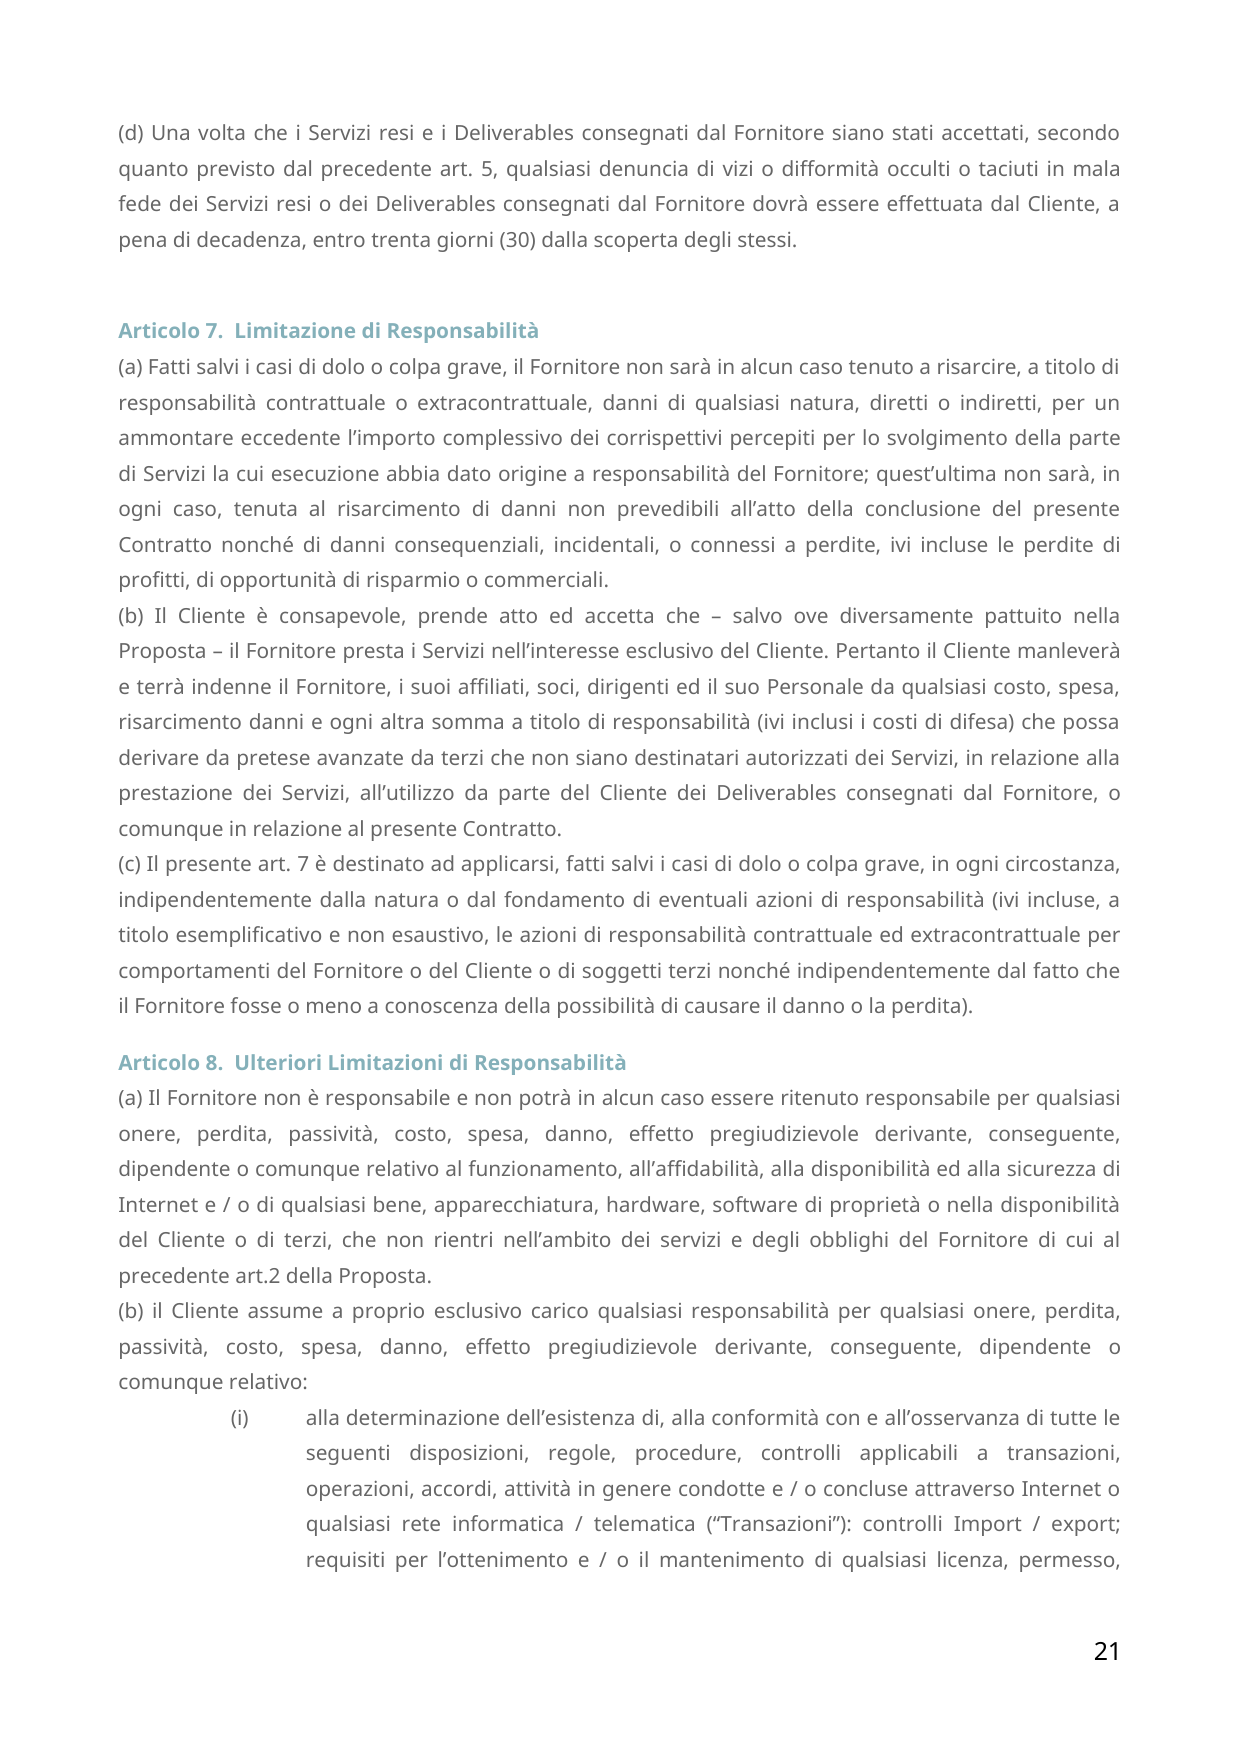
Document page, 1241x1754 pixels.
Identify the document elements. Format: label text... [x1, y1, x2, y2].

text (d) Una volta che i Servizi resi e i Deliverables consegnati dal Fornitore siano stati accettati, secondo quanto previsto dal precedente art. 5, qualsiasi denuncia di vizi o difformità occulti o taciuti in mala fede dei Servizi resi o dei Deliverables consegnati dal Fornitore dovrà essere effettuata dal Cliente, a pena di decadenza, entro trenta giorni (30) dalla scoperta degli stessi. [118, 118, 1122, 253]
subtitle Articolo 7. Limitazione di Responsabilità [118, 317, 1122, 345]
subtitle Articolo 8. Ulteriori Limitazioni di Responsabilità [118, 1048, 1122, 1076]
text (a) Il Fornitore non è responsabile e non potrà in alcun caso essere ritenuto responsabile per qualsiasi onere, perdita, passività, costo, spesa, danno, effetto pregiudizievole derivante, conseguente, dipendente o comunque relativo al funzionamento, all’affidabilità, alla disponibilità ed alla sicurezza di Internet e / o di qualsiasi bene, apparecchiatura, hardware, software di proprietà o nella disponibilità del Cliente o di terzi, che non rientri nell’ambito dei servizi e degli obblighi del Fornitore di cui al precedente art.2 della Proposta. [118, 1083, 1122, 1289]
list alla determinazione dell’esistenza di, alla conformità con e all’osservanza di tutte le seguenti disposizioni, regole, procedure, controlli applicabili a transazioni, operazioni, accordi, attività in genere condotte e / o concluse attraverso Internet o qualsiasi rete informatica / telematica (“Transazioni”): controlli Import / export; requisiti per l’ottenimento e / o il mantenimento di qualsiasi licenza, permesso, [231, 1403, 1122, 1573]
text (b) Il Cliente è consapevole, prende atto ed accetta che – salvo ove diversamente pattuito nella Proposta – il Fornitore presta i Servizi nell’interesse esclusivo del Cliente. Pertanto il Cliente manleverà e terrà indenne il Fornitore, i suoi affiliati, soci, dirigenti ed il suo Personale da qualsiasi costo, spesa, risarcimento danni e ogni altra somma a titolo di responsabilità (ivi inclusi i costi di difesa) che possa derivare da pretese avanzate da terzi che non siano destinatari autorizzati dei Servizi, in relazione alla prestazione dei Servizi, all’utilizzo da parte del Cliente dei Deliverables consegnati dal Fornitore, o comunque in relazione al presente Contratto. [118, 601, 1122, 842]
text (a) Fatti salvi i casi di dolo o colpa grave, il Fornitore non sarà in alcun caso tenuto a risarcire, a titolo di responsabilità contrattuale o extracontrattuale, danni di qualsiasi natura, diretti o indiretti, per un ammontare eccedente l’importo complessivo dei corrispettivi percepiti per lo svolgimento della parte di Servizi la cui esecuzione abbia dato origine a responsabilità del Fornitore; quest’ultima non sarà, in ogni caso, tenuta al risarcimento di danni non prevedibili all’atto della conclusione del presente Contratto nonché di danni consequenziali, incidentali, o connessi a perdite, ivi incluse le perdite di profitti, di opportunità di risparmio o commerciali. [118, 352, 1122, 594]
text (b) il Cliente assume a proprio esclusivo carico qualsiasi responsabilità per qualsiasi onere, perdita, passività, costo, spesa, danno, effetto pregiudizievole derivante, conseguente, dipendente o comunque relativo: [118, 1296, 1122, 1396]
text (c) Il presente art. 7 è destinato ad applicarsi, fatti salvi i casi di dolo o colpa grave, in ogni circostanza, indipendentemente dalla natura o dal fondamento di eventuali azioni di responsabilità (ivi incluse, a titolo esemplificativo e non esaustivo, le azioni di responsabilità contrattuale ed extracontrattuale per comportamenti del Fornitore o del Cliente o di soggetti terzi nonché indipendentemente dal fatto che il Fornitore fosse o meno a conoscenza della possibilità di causare il danno o la perdita). [118, 849, 1122, 1020]
